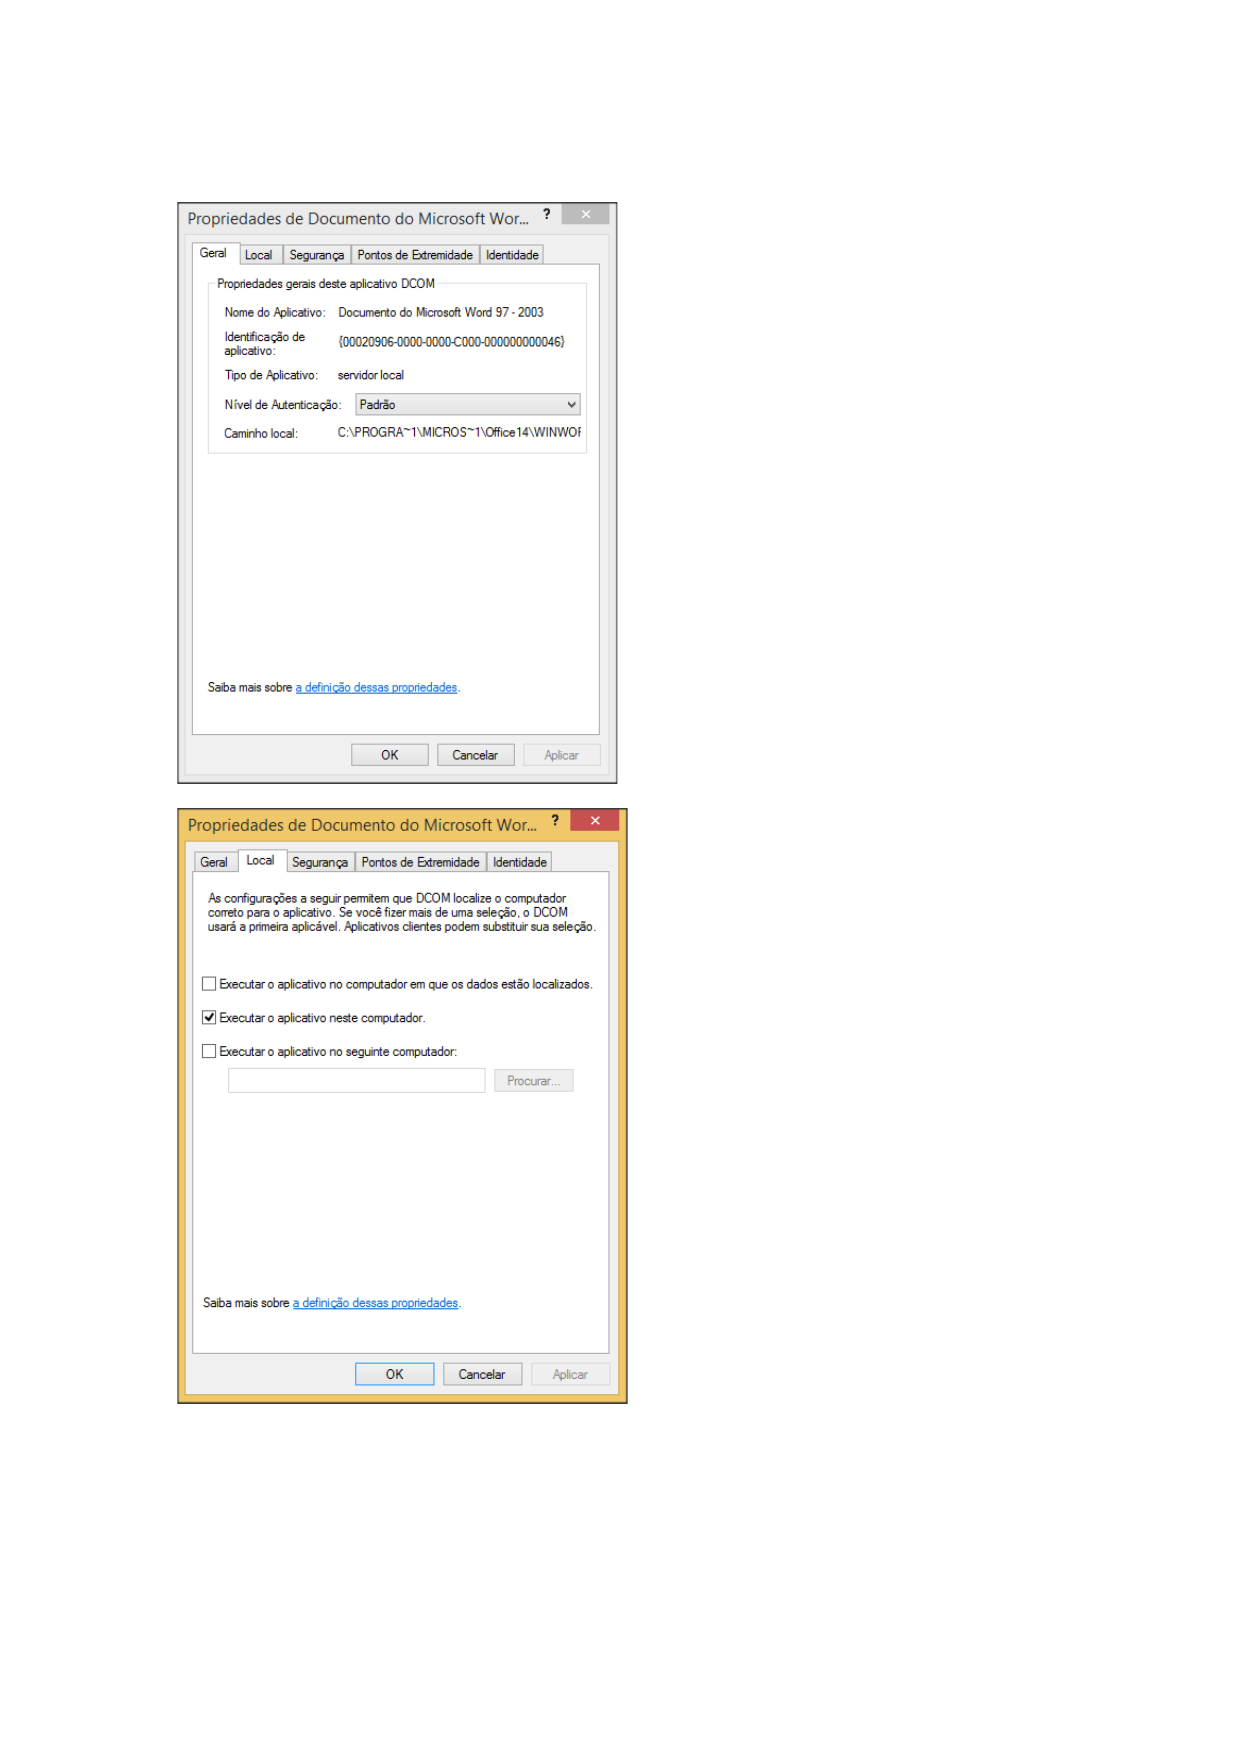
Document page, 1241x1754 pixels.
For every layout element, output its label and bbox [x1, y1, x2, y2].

picture [177, 202, 618, 784]
picture [177, 808, 628, 1404]
